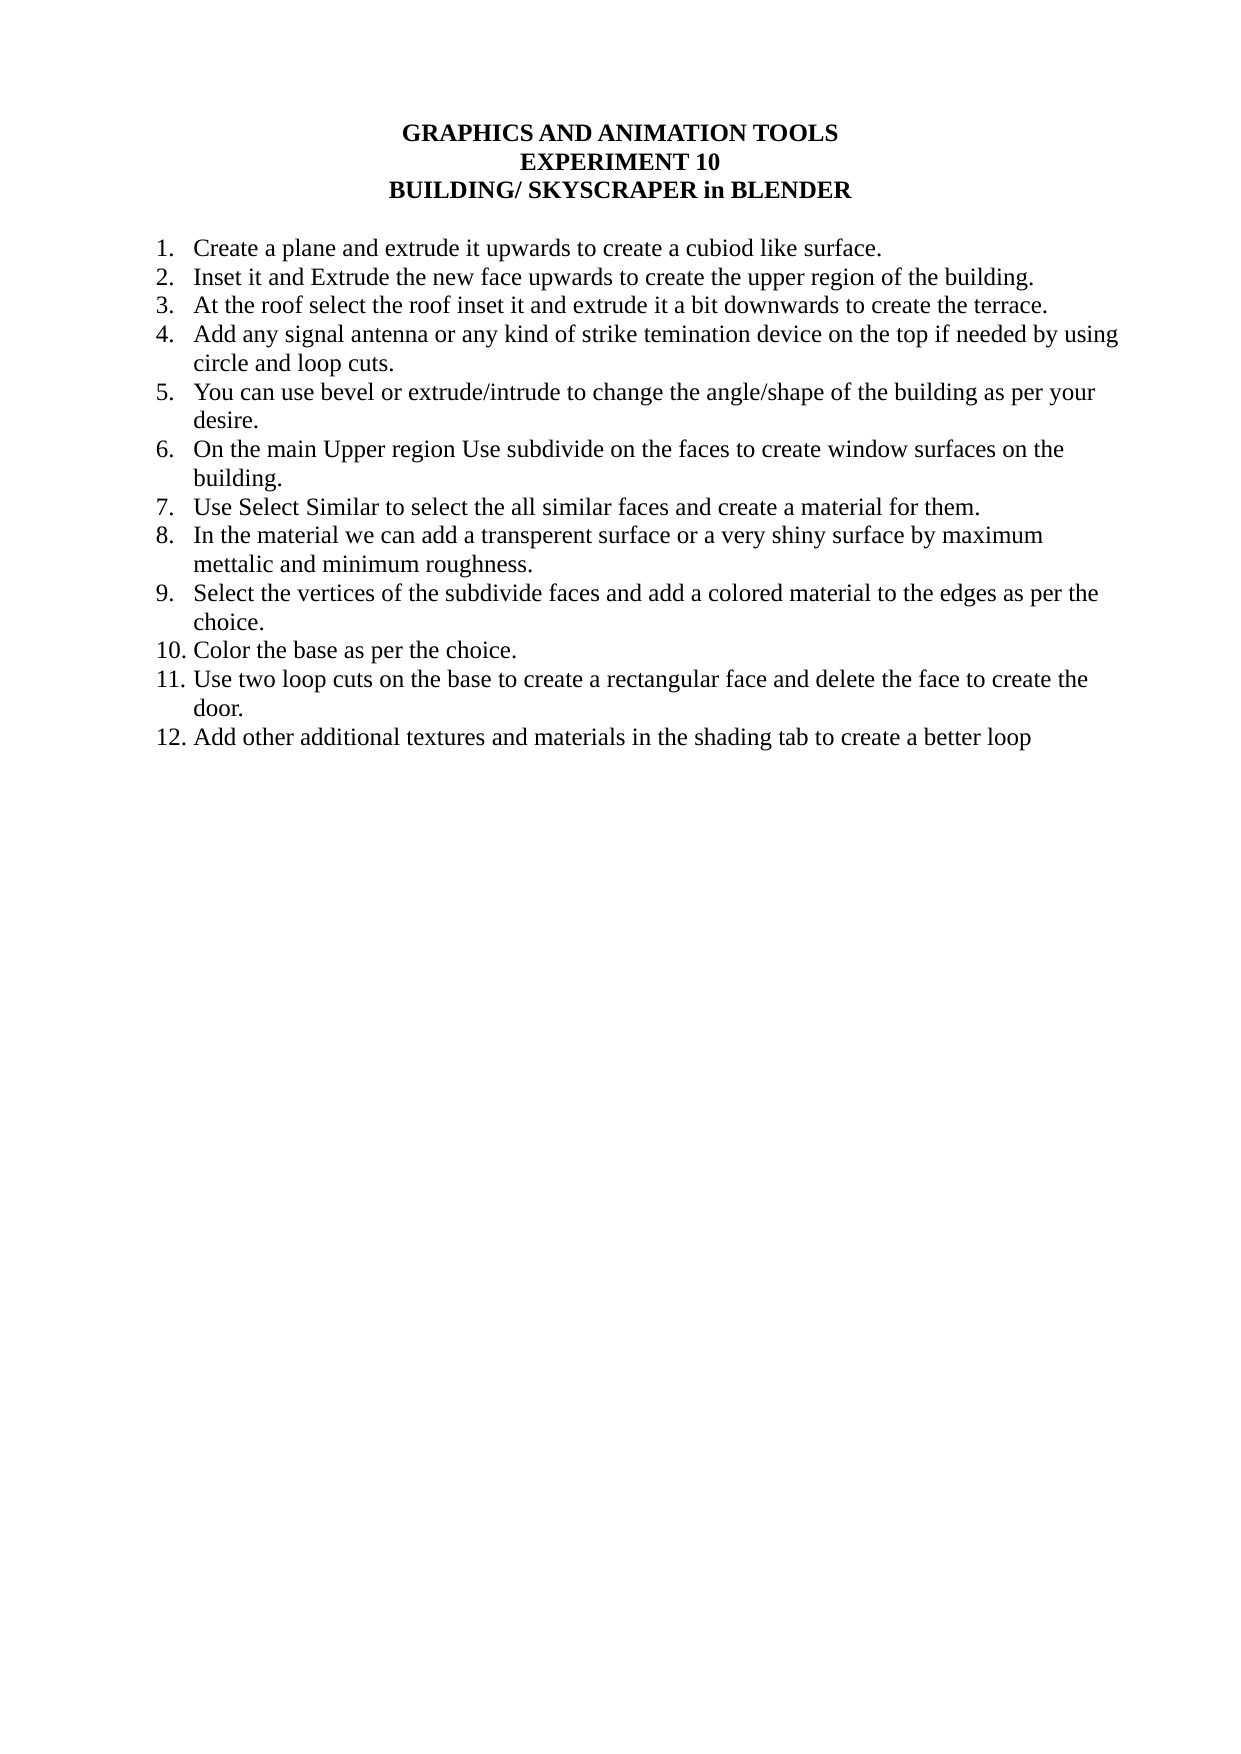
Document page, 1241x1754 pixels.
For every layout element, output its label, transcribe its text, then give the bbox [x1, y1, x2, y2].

list Add other additional textures and materials in the shading tab to create a better loop [156, 722, 1122, 751]
list At the roof select the roof inset it and extrude it a bit downwards to create the terrace. [156, 291, 1122, 319]
list Use Select Similar to select the all similar faces and create a material for them. [156, 492, 1122, 521]
list Select the vertices of the subdivide faces and add a colored material to the edges as per the choice. [156, 578, 1122, 636]
list Use two loop cuts on the base to create a rectangular face and delete the face to create the door. [156, 664, 1122, 722]
list In the material we can add a transperent surface or a very shiny surface by maximum mettalic and minimum roughness. [156, 521, 1122, 578]
list Create a plane and extrude it upwards to create a cubiod like surface. [156, 233, 1122, 262]
text BUILDING/ SKYSCRAPER in BLENDER [118, 176, 1122, 204]
text EXPERIMENT 10 [118, 147, 1122, 176]
list On the main Upper region Use subdivide on the faces to create window surfaces on the building. [156, 434, 1122, 492]
list Add any signal antenna or any kind of strike temination device on the top if needed by using circle and loop cuts. [156, 319, 1122, 377]
text GRAPHICS AND ANIMATION TOOLS [118, 118, 1122, 147]
list You can use bevel or extrude/intrude to change the angle/shape of the building as per your desire. [156, 377, 1122, 434]
list Color the base as per the choice. [156, 636, 1122, 664]
list Inset it and Extrude the new face upwards to create the upper region of the building. [156, 262, 1122, 291]
